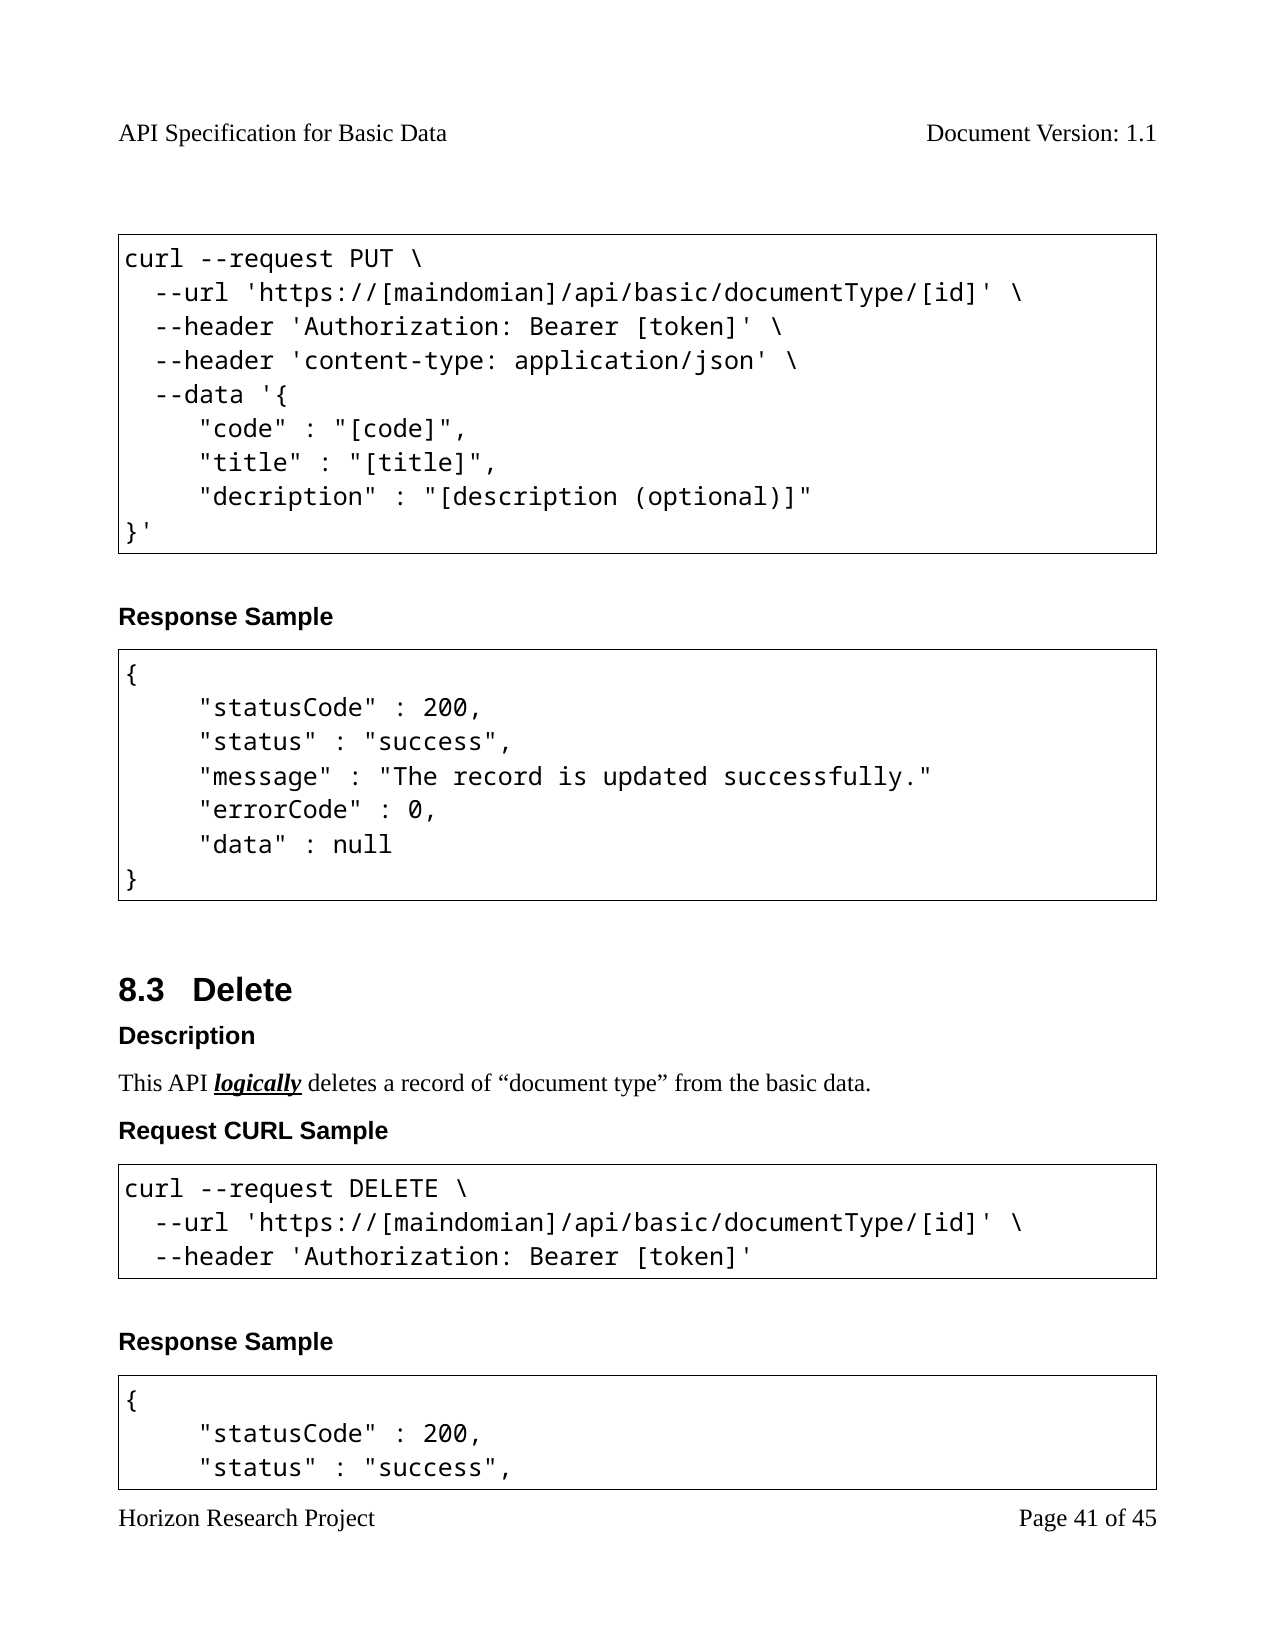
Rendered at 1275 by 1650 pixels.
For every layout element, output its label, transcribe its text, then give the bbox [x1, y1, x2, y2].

table_header curl --request DELETE \ --url 'https://[maindomian]/api/basic/documentType/[id]' \ --header 'Authorization: Bearer [token]' [119, 1165, 1156, 1278]
text Response Sample [118, 602, 1157, 630]
subtitle Delete [118, 969, 1157, 1008]
table_header { "statusCode" : 200, "status" : "success", "message" : "The record is updated successfully." "errorCode" : 0, "data" : null } [119, 650, 1156, 900]
text Request CURL Sample [118, 1116, 1157, 1145]
text Description [118, 1021, 1157, 1049]
text This API logically deletes a record of “document type” from the basic data. [118, 1068, 1157, 1097]
table_header curl --request PUT \ --url 'https://[maindomian]/api/basic/documentType/[id]' \ --header 'Authorization: Bearer [token]' \ --header 'content-type: application/json' \ --data '{ "code" : "[code]", "title" : "[title]", "decription" : "[description (optional)]" }' [119, 235, 1156, 553]
table_header { "statusCode" : 200, "status" : "success", [119, 1376, 1156, 1489]
text Response Sample [118, 1327, 1157, 1356]
